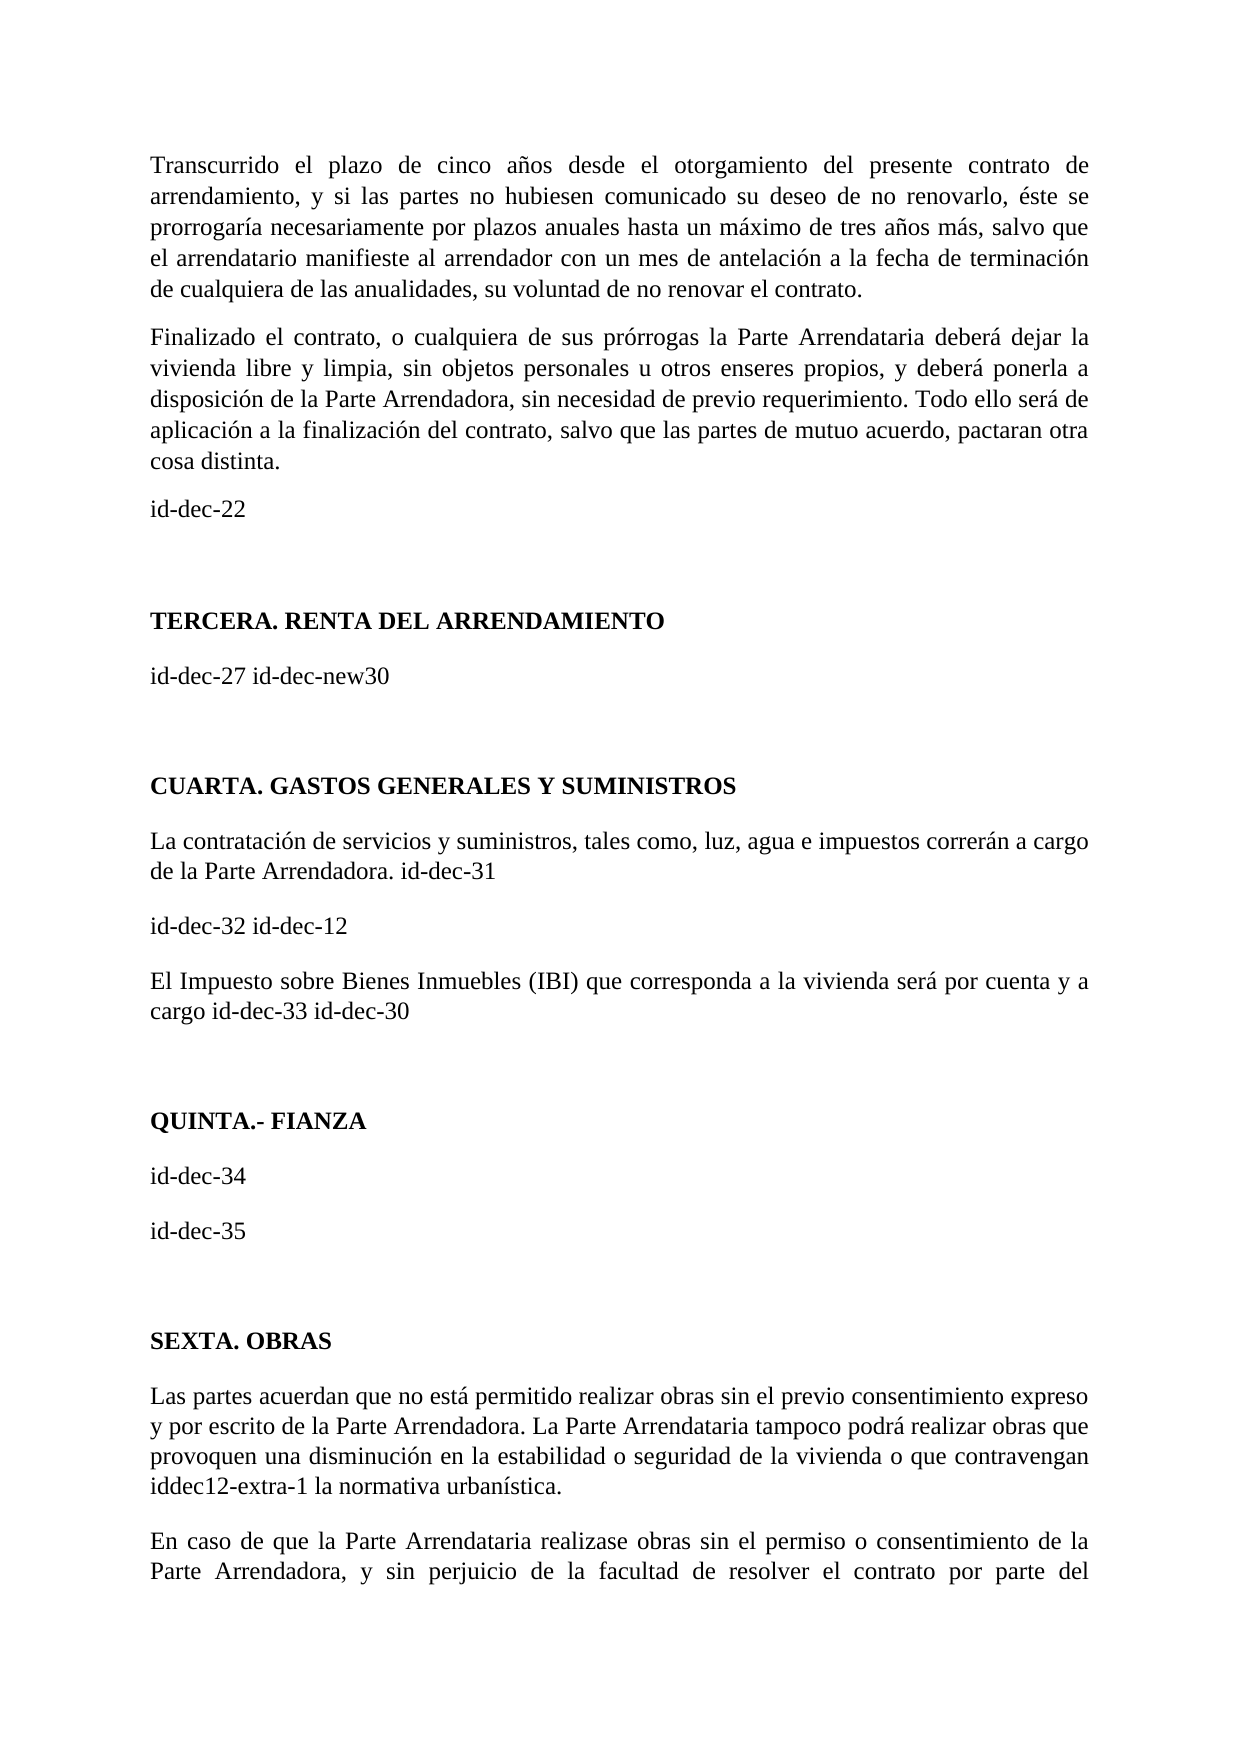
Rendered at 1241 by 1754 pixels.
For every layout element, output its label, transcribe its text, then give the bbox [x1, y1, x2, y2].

text Transcurrido el plazo de cinco años desde el otorgamiento del presente contrato de arrendamiento, y si las partes no hubiesen comunicado su deseo de no renovarlo, éste se prorrogaría necesariamente por plazos anuales hasta un máximo de tres años más, salvo que el arrendatario manifieste al arrendador con un mes de antelación a la fecha de terminación de cualquiera de las anualidades, su voluntad de no renovar el contrato. [150, 150, 1090, 303]
text El Impuesto sobre Bienes Inmuebles (IBI) que corresponda a la vivienda será por cuenta y a cargo id-dec-33 id-dec-30 [150, 965, 1090, 1025]
text CUARTA. GASTOS GENERALES Y SUMINISTROS [150, 770, 1090, 800]
text QUINTA.- FIANZA [150, 1105, 1090, 1135]
text id-dec-34 [150, 1160, 1090, 1190]
text id-dec-32 id-dec-12 [150, 910, 1090, 940]
text TERCERA. RENTA DEL ARRENDAMIENTO [150, 605, 1090, 635]
text Finalizado el contrato, o cualquiera de sus prórrogas la Parte Arrendataria deberá dejar la vivienda libre y limpia, sin objetos personales u otros enseres propios, y deberá ponerla a disposición de la Parte Arrendadora, sin necesidad de previo requerimiento. Todo ello será de aplicación a la finalización del contrato, salvo que las partes de mutuo acuerdo, pactaran otra cosa distinta. [150, 322, 1090, 475]
text id-dec-35 [150, 1215, 1090, 1245]
text Las partes acuerdan que no está permitido realizar obras sin el previo consentimiento expreso y por escrito de la Parte Arrendadora. La Parte Arrendataria tampoco podrá realizar obras que provoquen una disminución en la estabilidad o seguridad de la vivienda o que contravengan iddec12-extra-1 la normativa urbanística. [150, 1380, 1090, 1500]
text SEXTA. OBRAS [150, 1325, 1090, 1355]
text La contratación de servicios y suministros, tales como, luz, agua e impuestos correrán a cargo de la Parte Arrendadora. id-dec-31 [150, 825, 1090, 885]
text id-dec-27 id-dec-new30 [150, 660, 1090, 690]
text id-dec-22 [150, 494, 1090, 522]
text En caso de que la Parte Arrendataria realizase obras sin el permiso o consentimiento de la Parte Arrendadora, y sin perjuicio de la facultad de resolver el contrato por parte del [150, 1525, 1090, 1585]
